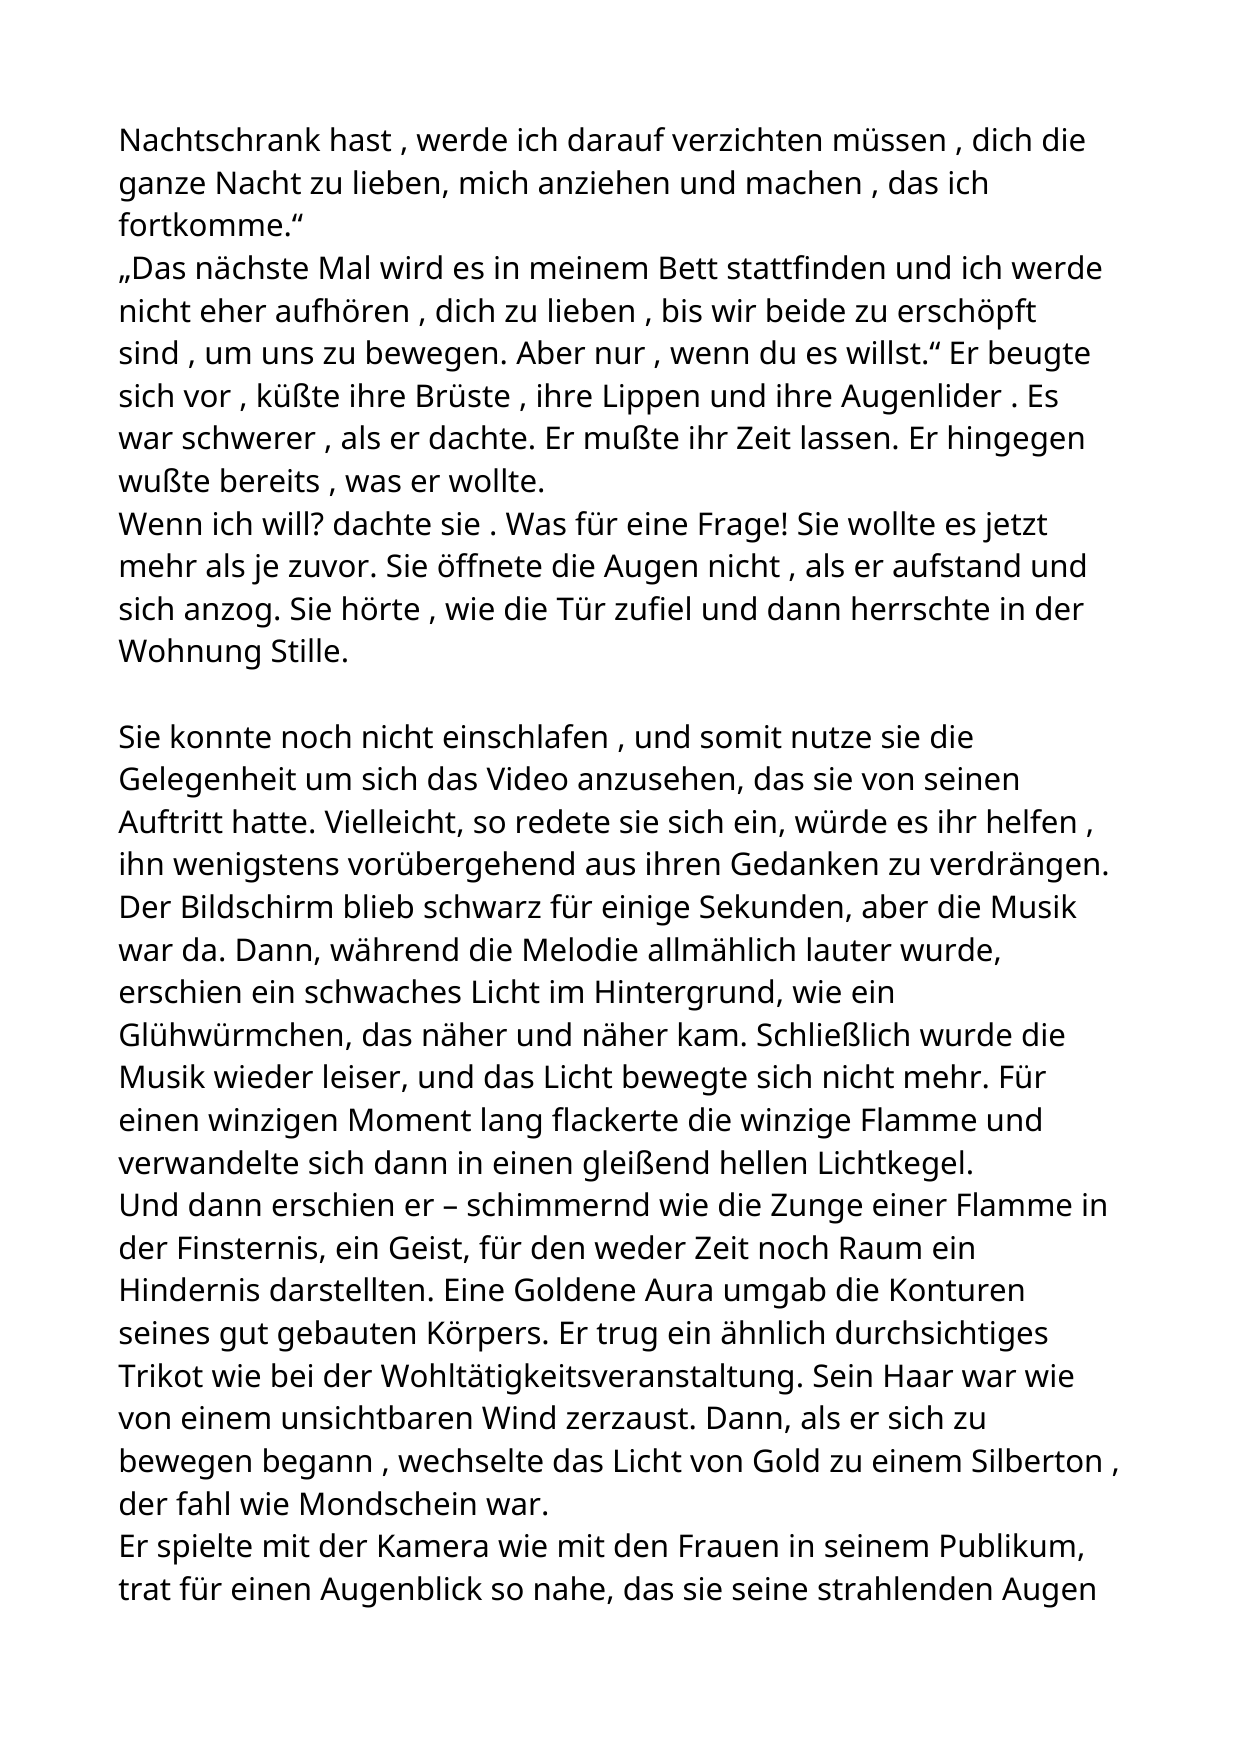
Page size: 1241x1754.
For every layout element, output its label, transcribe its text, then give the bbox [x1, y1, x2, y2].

text Wenn ich will? dachte sie . Was für eine Frage! Sie wollte es jetzt mehr als je zuvor. Sie öffnete die Augen nicht , als er aufstand und sich anzog. Sie hörte , wie die Tür zufiel und dann herrschte in der Wohnung Stille. [118, 502, 1122, 672]
text Und dann erschien er – schimmernd wie die Zunge einer Flamme in der Finsternis, ein Geist, für den weder Zeit noch Raum ein Hindernis darstellten. Eine Goldene Aura umgab die Konturen seines gut gebauten Körpers. Er trug ein ähnlich durchsichtiges Trikot wie bei der Wohltätigkeitsveranstaltung. Sein Haar war wie von einem unsichtbaren Wind zerzaust. Dann, als er sich zu bewegen begann , wechselte das Licht von Gold zu einem Silberton , der fahl wie Mondschein war. [118, 1183, 1122, 1524]
text Sie konnte noch nicht einschlafen , und somit nutze sie die Gelegenheit um sich das Video anzusehen, das sie von seinen Auftritt hatte. Vielleicht, so redete sie sich ein, würde es ihr helfen , ihn wenigstens vorübergehend aus ihren Gedanken zu verdrängen. [118, 714, 1122, 885]
text Er spielte mit der Kamera wie mit den Frauen in seinem Publikum, trat für einen Augenblick so nahe, das sie seine strahlenden Augen [118, 1524, 1122, 1609]
text Der Bildschirm blieb schwarz für einige Sekunden, aber die Musik war da. Dann, während die Melodie allmählich lauter wurde, erschien ein schwaches Licht im Hintergrund, wie ein Glühwürmchen, das näher und näher kam. Schließlich wurde die Musik wieder leiser, und das Licht bewegte sich nicht mehr. Für einen winzigen Moment lang flackerte die winzige Flamme und verwandelte sich dann in einen gleißend hellen Lichtkegel. [118, 885, 1122, 1183]
text „Das nächste Mal wird es in meinem Bett stattfinden und ich werde nicht eher aufhören , dich zu lieben , bis wir beide zu erschöpft sind , um uns zu bewegen. Aber nur , wenn du es willst.“ Er beugte sich vor , küßte ihre Brüste , ihre Lippen und ihre Augenlider . Es war schwerer , als er dachte. Er mußte ihr Zeit lassen. Er hingegen wußte bereits , was er wollte. [118, 246, 1122, 502]
text Nachtschrank hast , werde ich darauf verzichten müssen , dich die ganze Nacht zu lieben, mich anziehen und machen , das ich fortkomme.“ [118, 118, 1122, 246]
